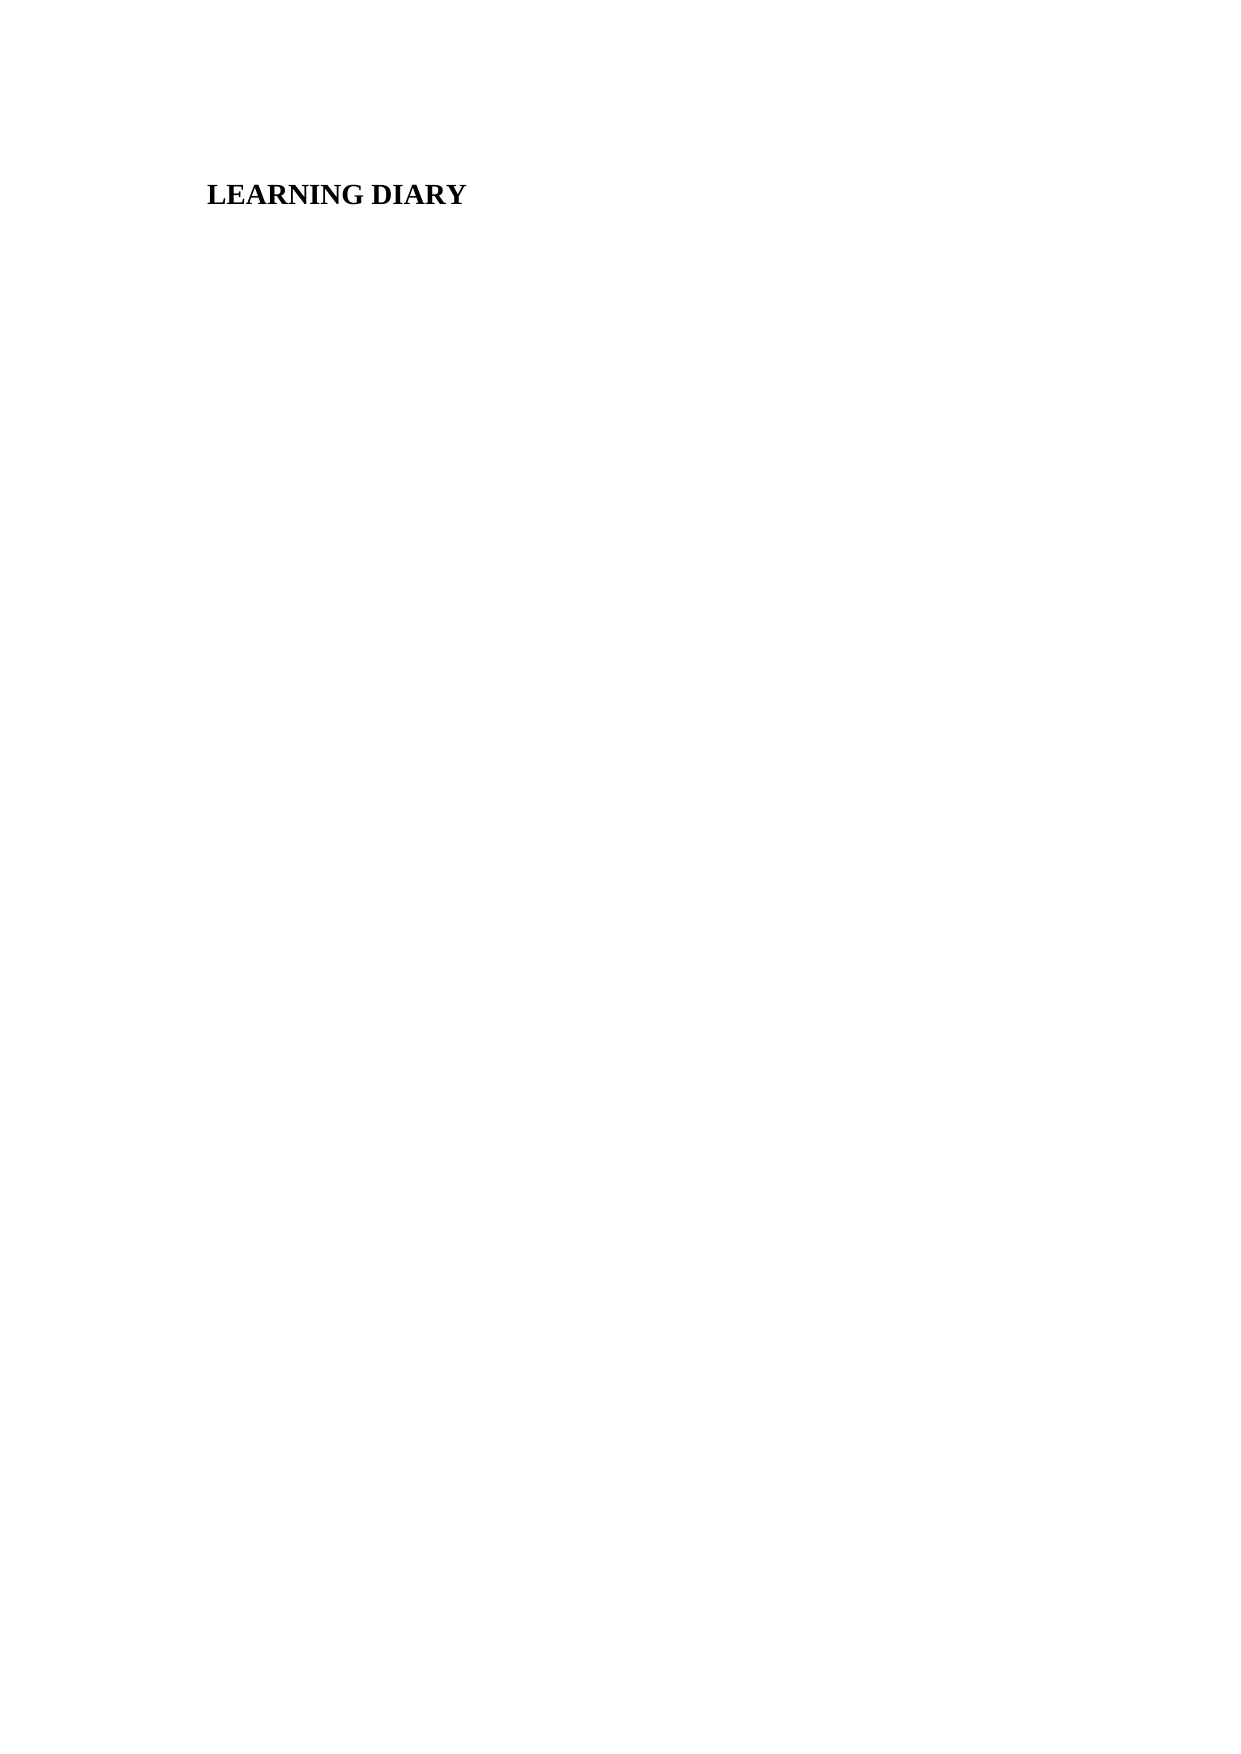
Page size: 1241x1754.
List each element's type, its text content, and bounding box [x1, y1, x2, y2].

text LEARNING DIARY [207, 177, 1122, 211]
